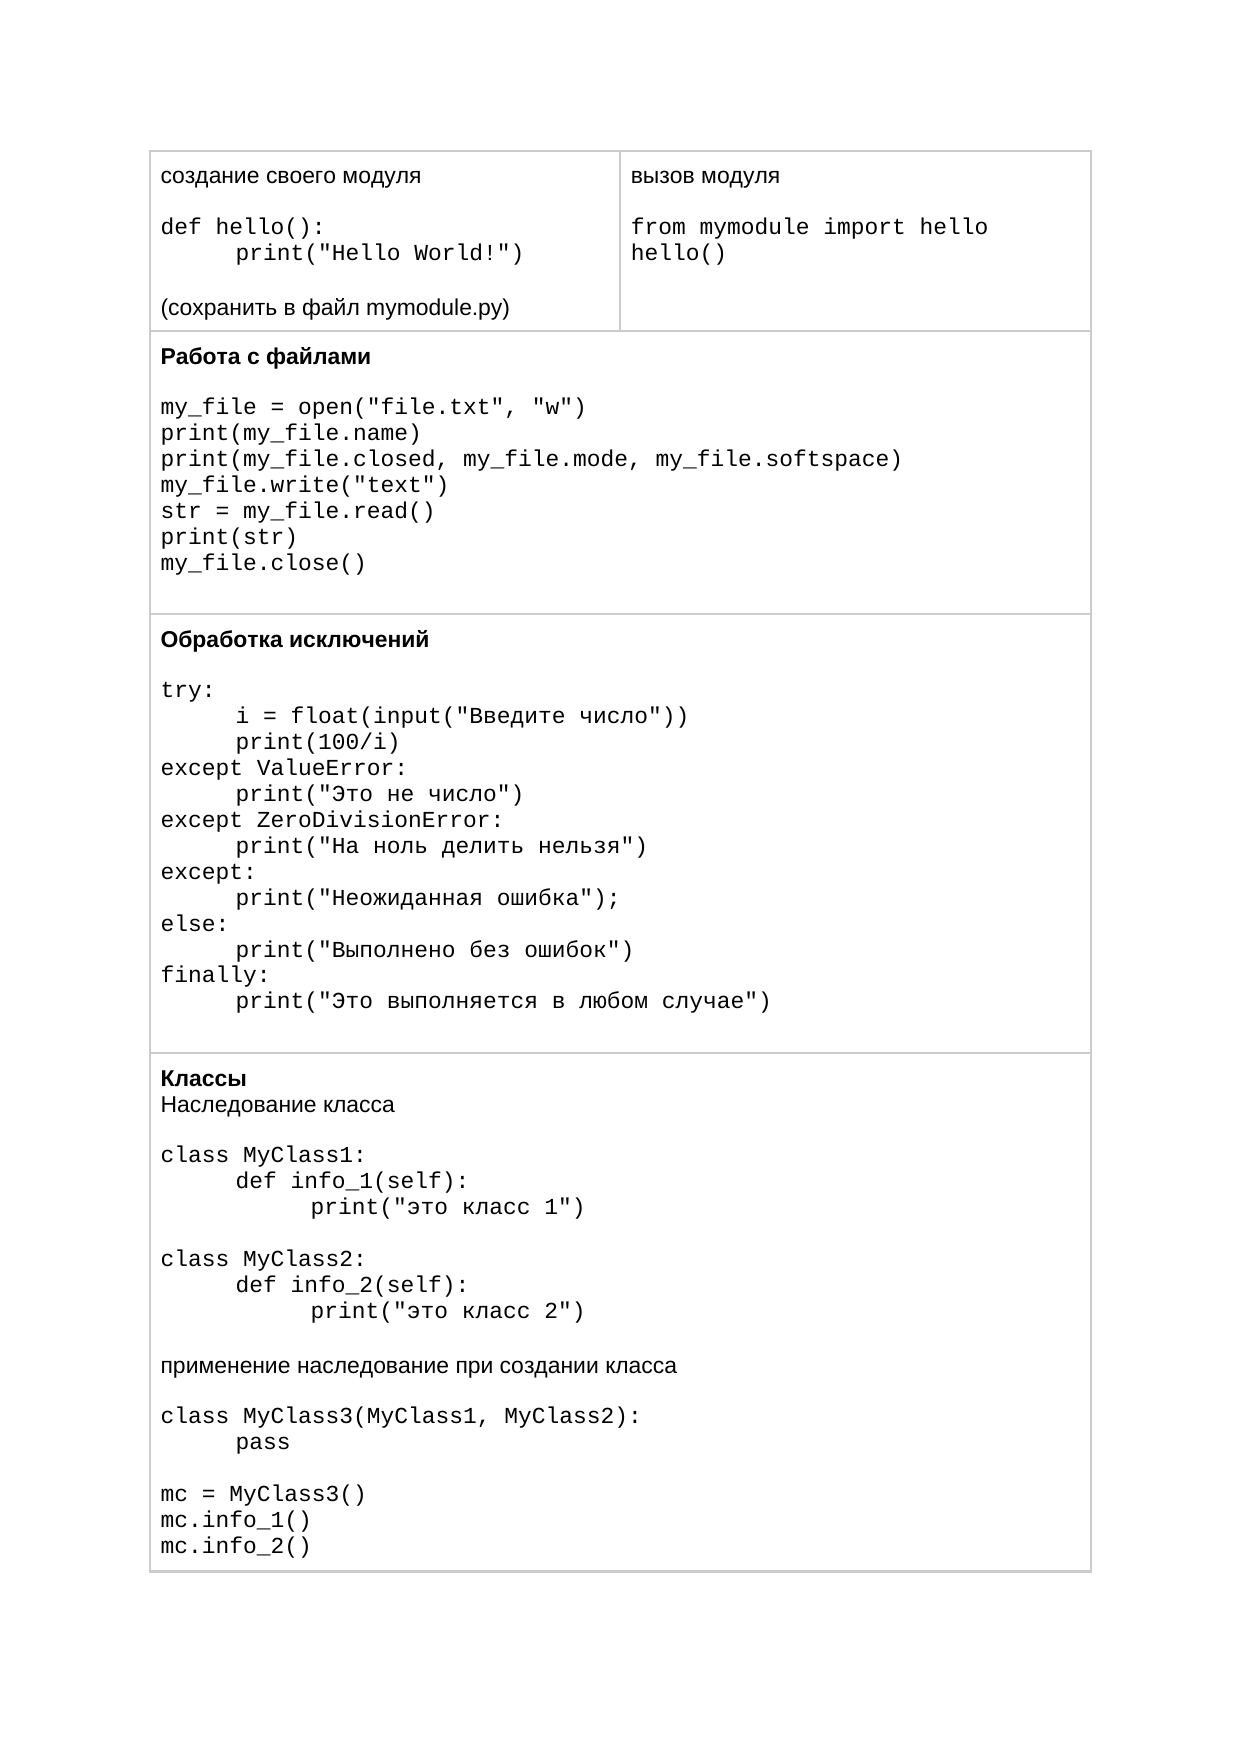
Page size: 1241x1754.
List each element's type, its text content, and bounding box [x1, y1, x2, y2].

table_cell вызов модуля from mymodule import hello hello() [621, 152, 1090, 330]
table_cell Обработка исключений try: i = float(input("Введите число")) print(100/i) except ValueError: print("Это не число") except ZeroDivisionError: print("На ноль делить нельзя") except: print("Неожиданная ошибка"); else: print("Выполнено без ошибок") finally: print("Это выполняется в любом случае") [151, 615, 1090, 1052]
table_cell создание своего модуля def hello(): print("Hello World!") (сохранить в файл mymodule.py) [151, 152, 619, 330]
table_cell Работа с файлами my_file = open("file.txt", "w") print(my_file.name) print(my_file.closed, my_file.mode, my_file.softspace) my_file.write("text") str = my_file.read() print(str) my_file.close() [151, 332, 1090, 613]
table_cell Классы Наследование класса class MyClass1: def info_1(self): print("это класс 1") class MyClass2: def info_2(self): print("это класс 2") применение наследование при создании класса class MyClass3(MyClass1, MyClass2): pass mc = MyClass3() mc.info_1() mc.info_2() [151, 1054, 1090, 1570]
